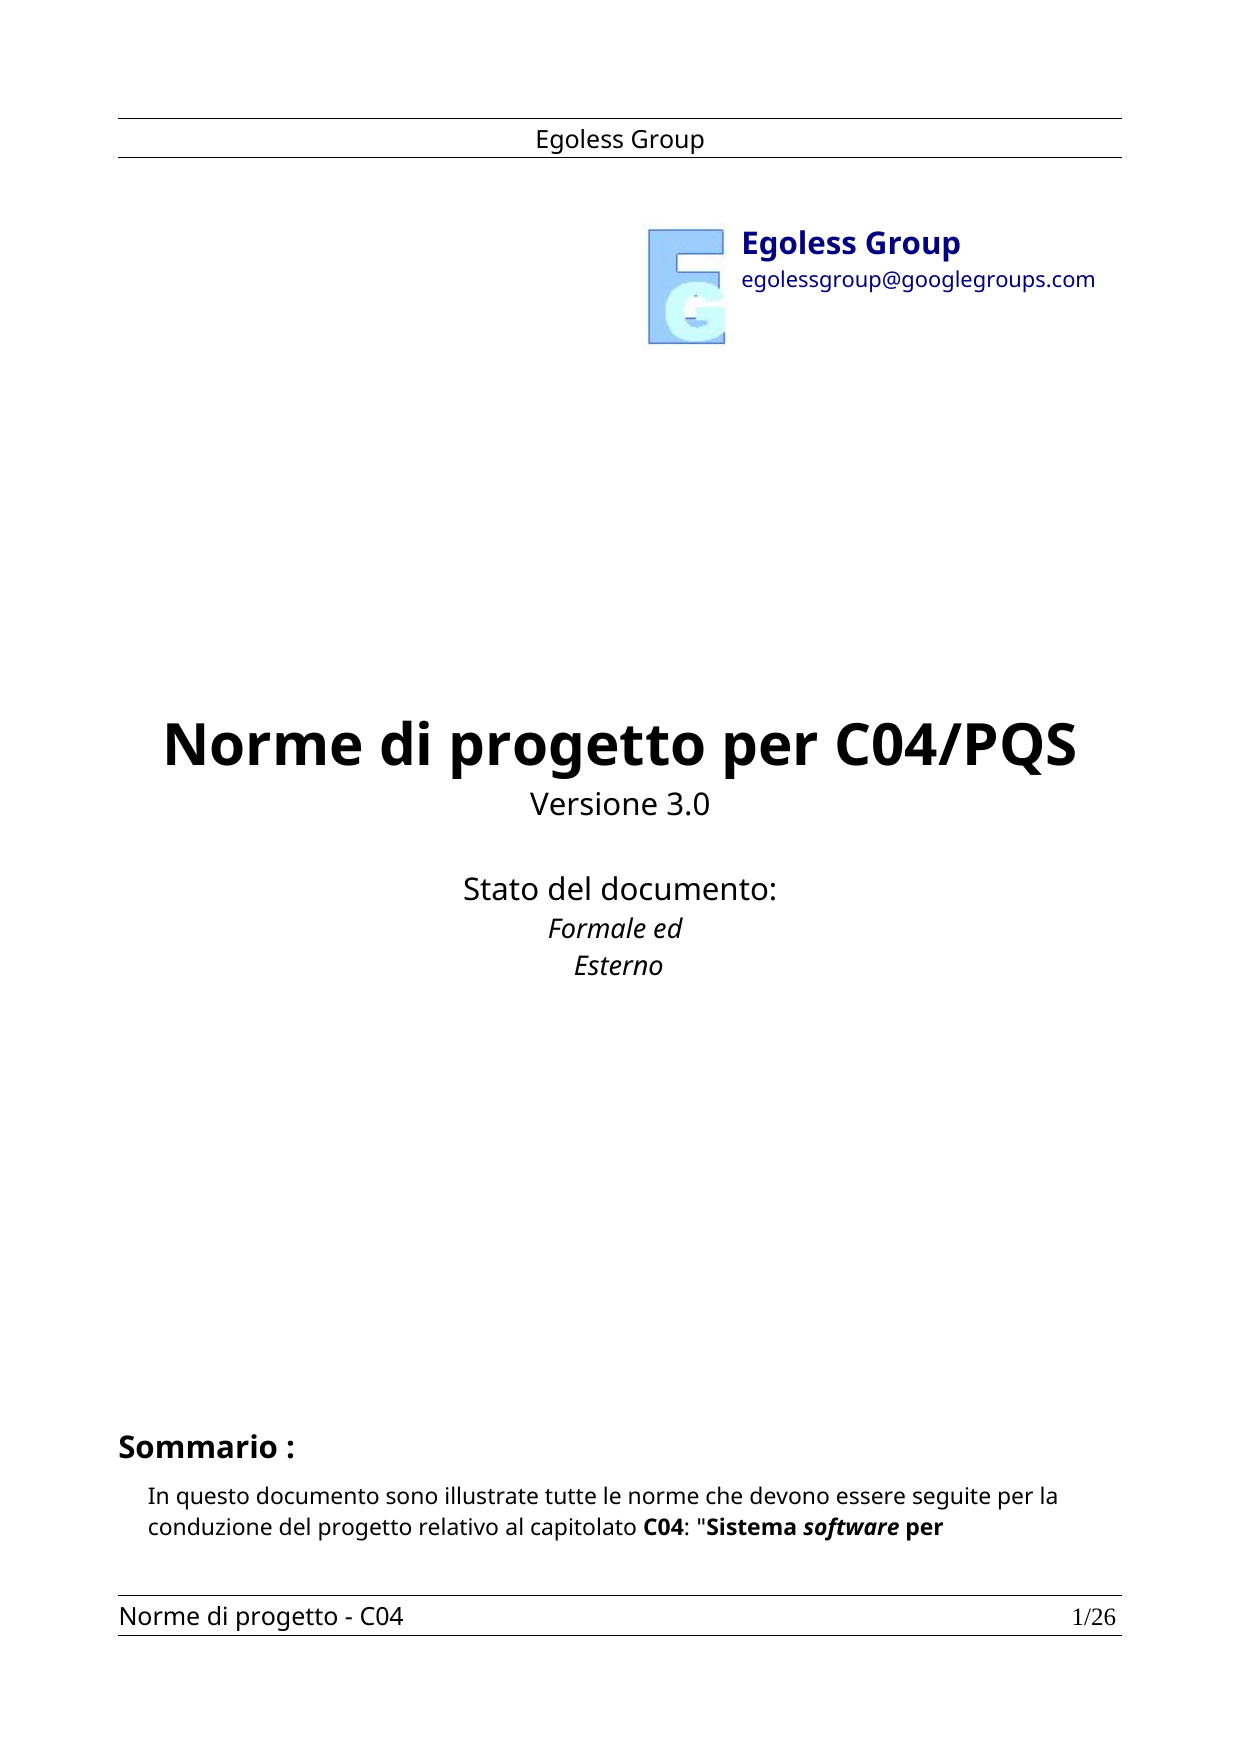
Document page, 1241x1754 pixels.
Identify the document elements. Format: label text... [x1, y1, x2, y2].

text Versione 3.0 [118, 782, 1122, 825]
text Norme di progetto per C04/PQS [118, 703, 1122, 782]
text Formale ed [118, 910, 1122, 947]
text In questo documento sono illustrate tutte le norme che devono essere seguite per la conduzione del progetto relativo al capitolato C04: "Sistema software per [148, 1480, 1122, 1542]
table_header Egoless Group egolessgroup@googlegroups.com [735, 216, 1122, 385]
picture [642, 223, 733, 352]
table_header [118, 216, 735, 385]
text Stato del documento: [118, 867, 1122, 910]
text Esterno [118, 947, 1122, 984]
text Sommario : [118, 1424, 1122, 1467]
